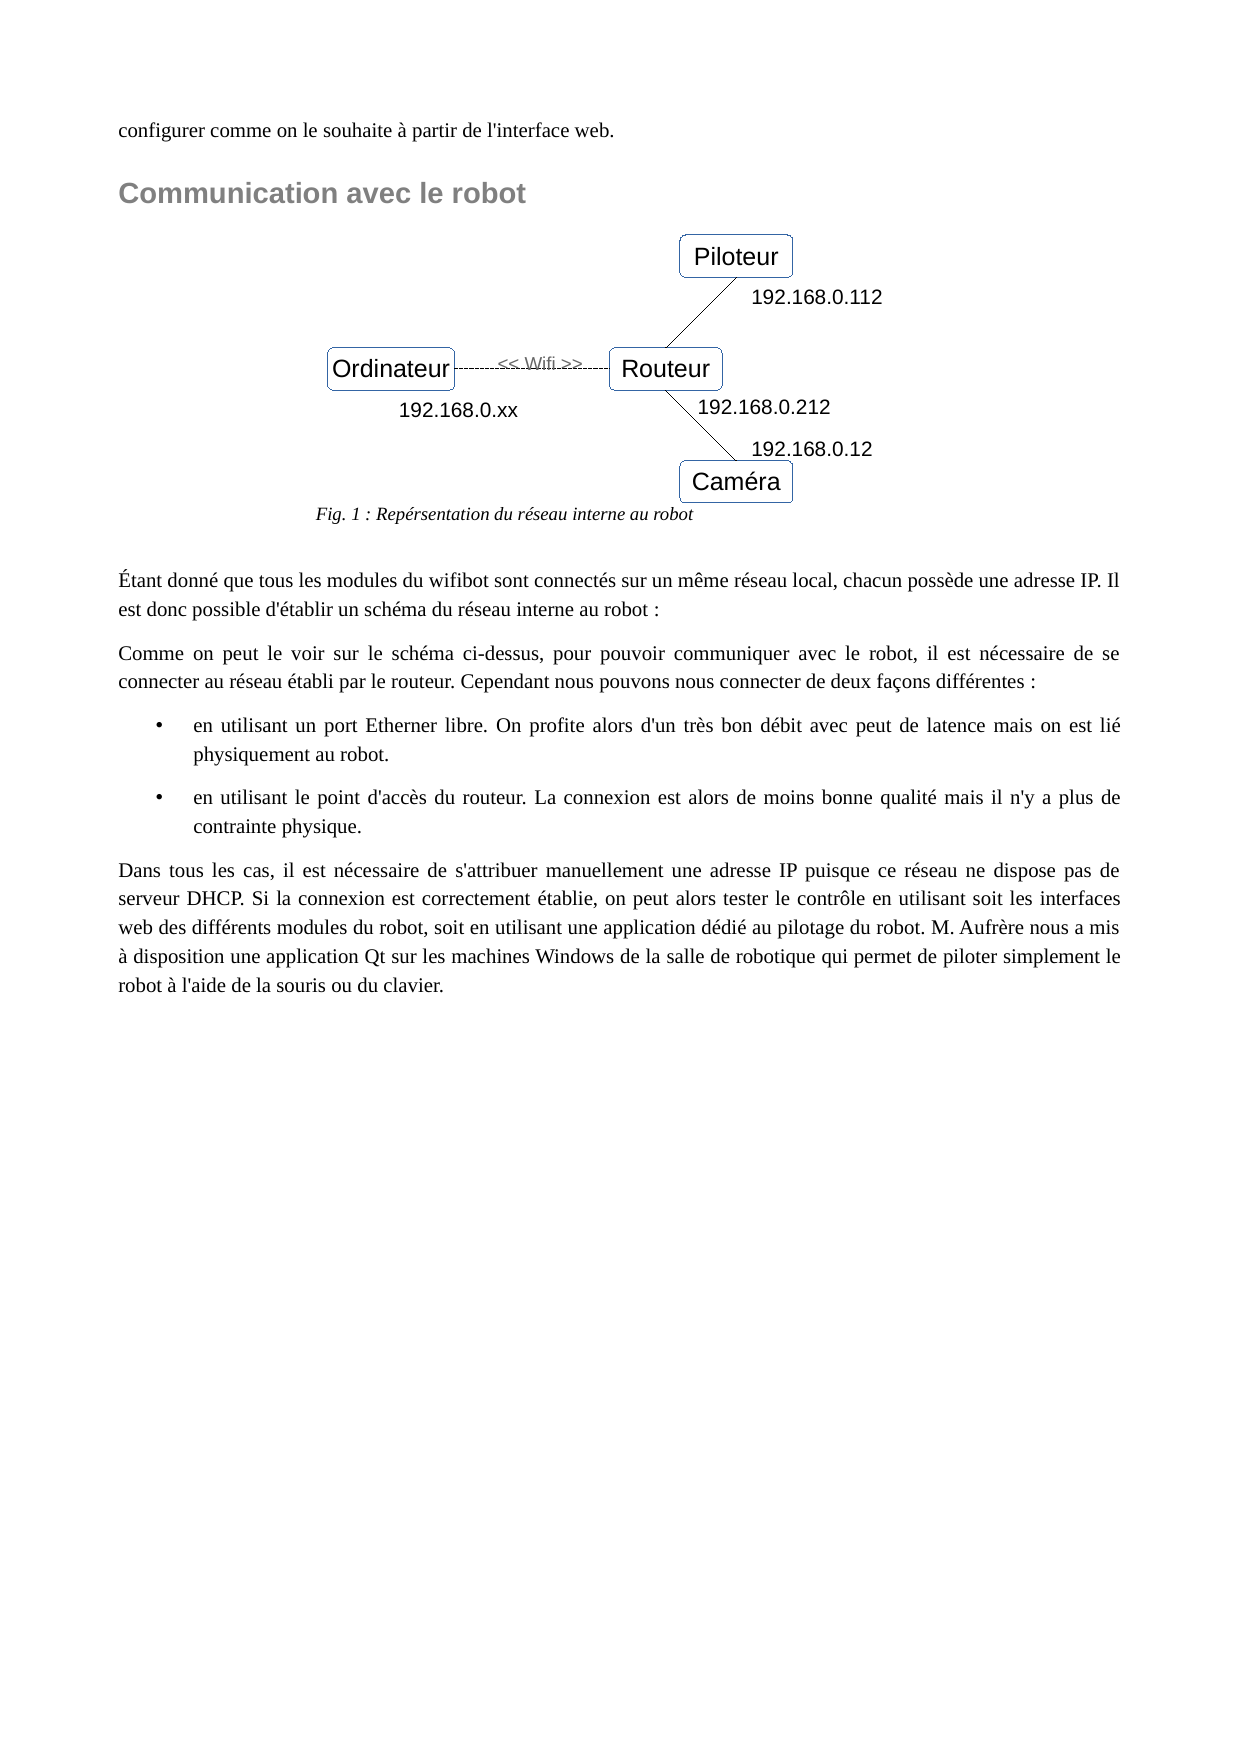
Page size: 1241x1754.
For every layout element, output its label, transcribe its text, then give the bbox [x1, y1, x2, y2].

text Comme on peut le voir sur le schéma ci-dessus, pour pouvoir communiquer avec le robot, il est nécessaire de se connecter au réseau établi par le routeur. Cependant nous pouvons nous connecter de deux façons différentes : [118, 641, 1122, 693]
text configurer comme on le souhaite à partir de l'interface web. [118, 118, 1122, 142]
text Étant donné que tous les modules du wifibot sont connectés sur un même réseau local, chacun possède une adresse IP. Il est donc possible d'établir un schéma du réseau interne au robot : [118, 222, 1122, 621]
list en utilisant le point d'accès du routeur. La connexion est alors de moins bonne qualité mais il n'y a plus de contrainte physique. [156, 785, 1122, 838]
text Fig. 1 : Repérsentation du réseau interne au robot [316, 241, 925, 525]
list en utilisant un port Etherner libre. On profite alors d'un très bon débit avec peut de latence mais on est lié physiquement au robot. [156, 713, 1122, 766]
subtitle Communication avec le robot [118, 176, 1122, 210]
text Dans tous les cas, il est nécessaire de s'attribuer manuellement une adresse IP puisque ce réseau ne dispose pas de serveur DHCP. Si la connexion est correctement établie, on peut alors tester le contrôle en utilisant soit les interfaces web des différents modules du robot, soit en utilisant une application dédié au pilotage du robot. M. Aufrère nous a mis à disposition une application Qt sur les machines Windows de la salle de robotique qui permet de piloter simplement le robot à l'aide de la souris ou du clavier. [118, 857, 1122, 997]
